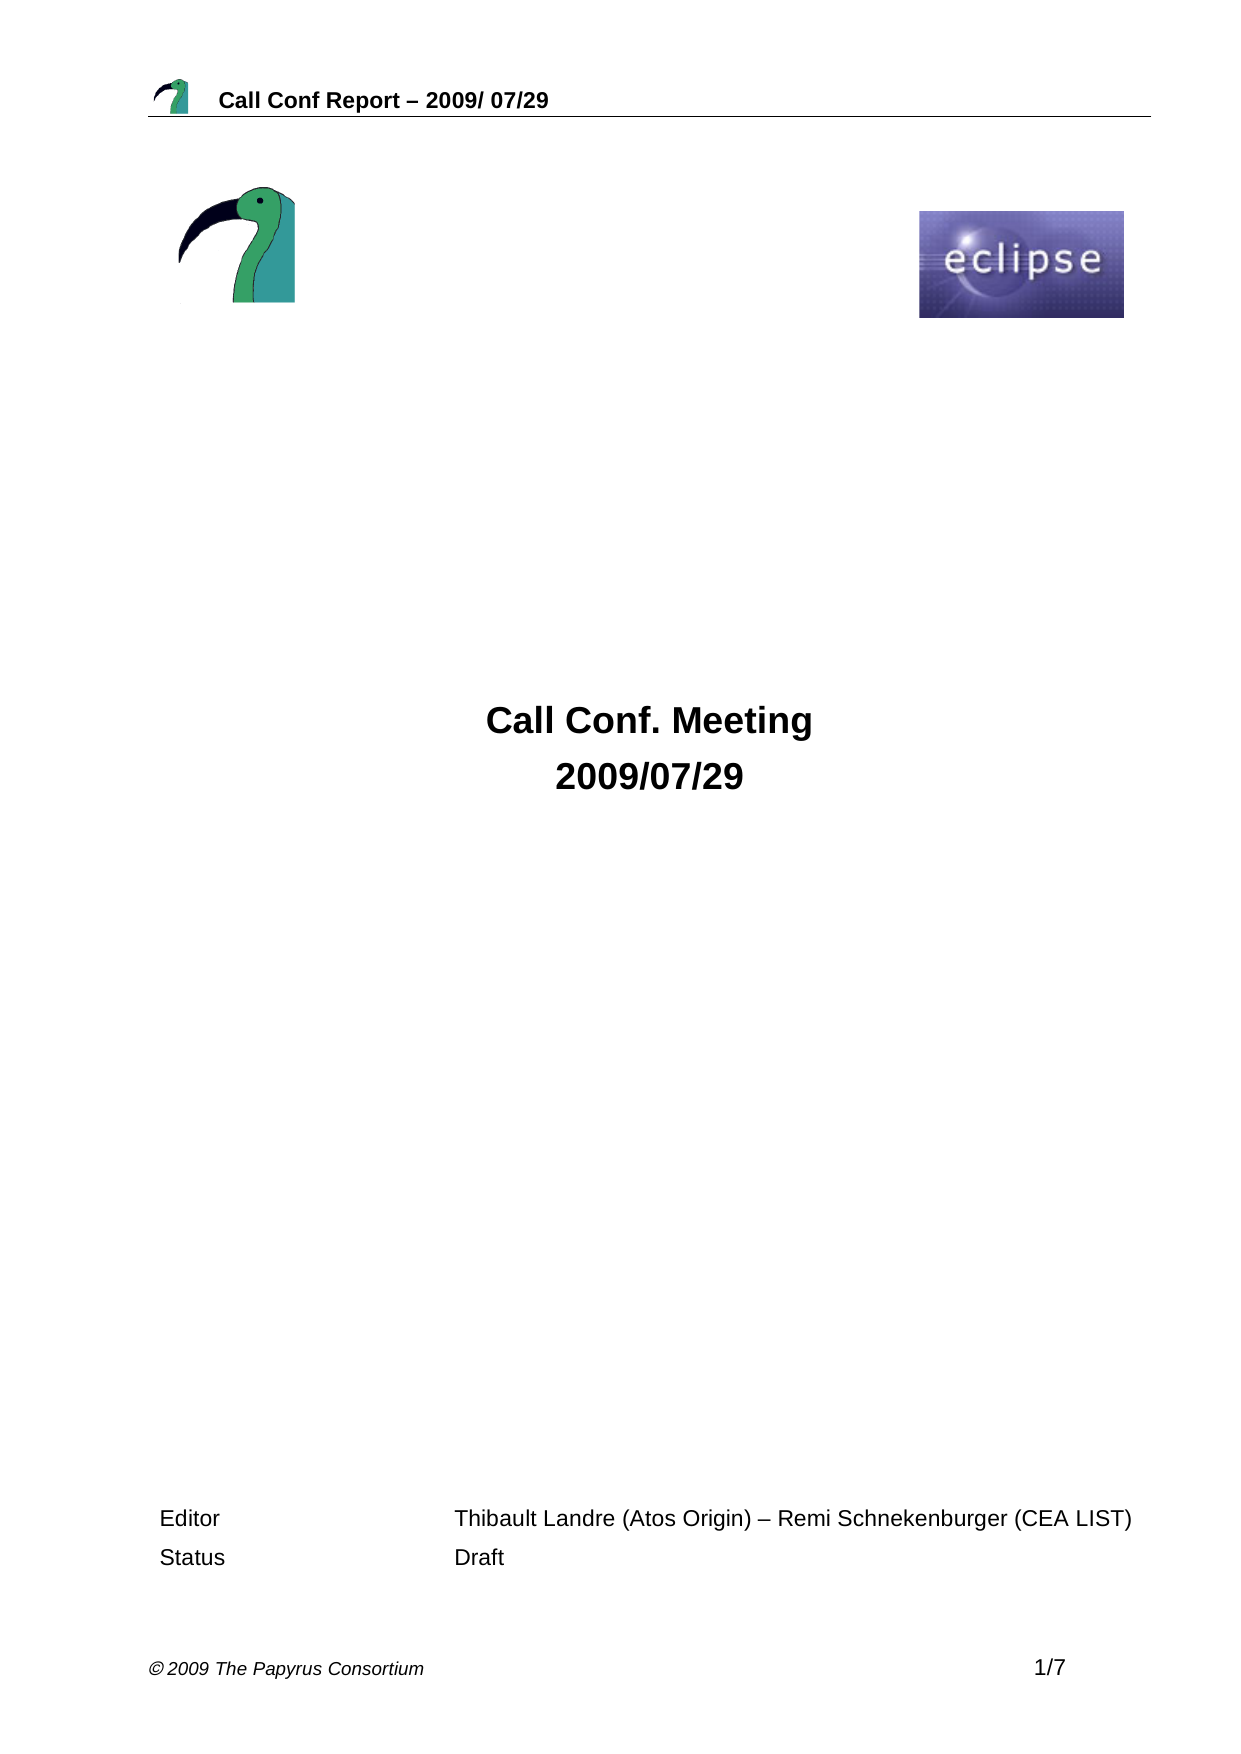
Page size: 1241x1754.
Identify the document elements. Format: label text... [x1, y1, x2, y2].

picture [919, 211, 1124, 318]
table_header Thibault Landre (Atos Origin) – Remi Schnekenburger (CEA LIST) [443, 1499, 1152, 1538]
table_header [139, 148, 1152, 366]
text 2009/07/29 [148, 754, 1151, 797]
table_header Editor [148, 1499, 443, 1538]
table_cell Status [148, 1538, 443, 1577]
picture [178, 187, 295, 304]
picture [153, 79, 189, 114]
table_cell Draft [443, 1538, 1152, 1577]
text Call Conf. Meeting [148, 699, 1151, 742]
